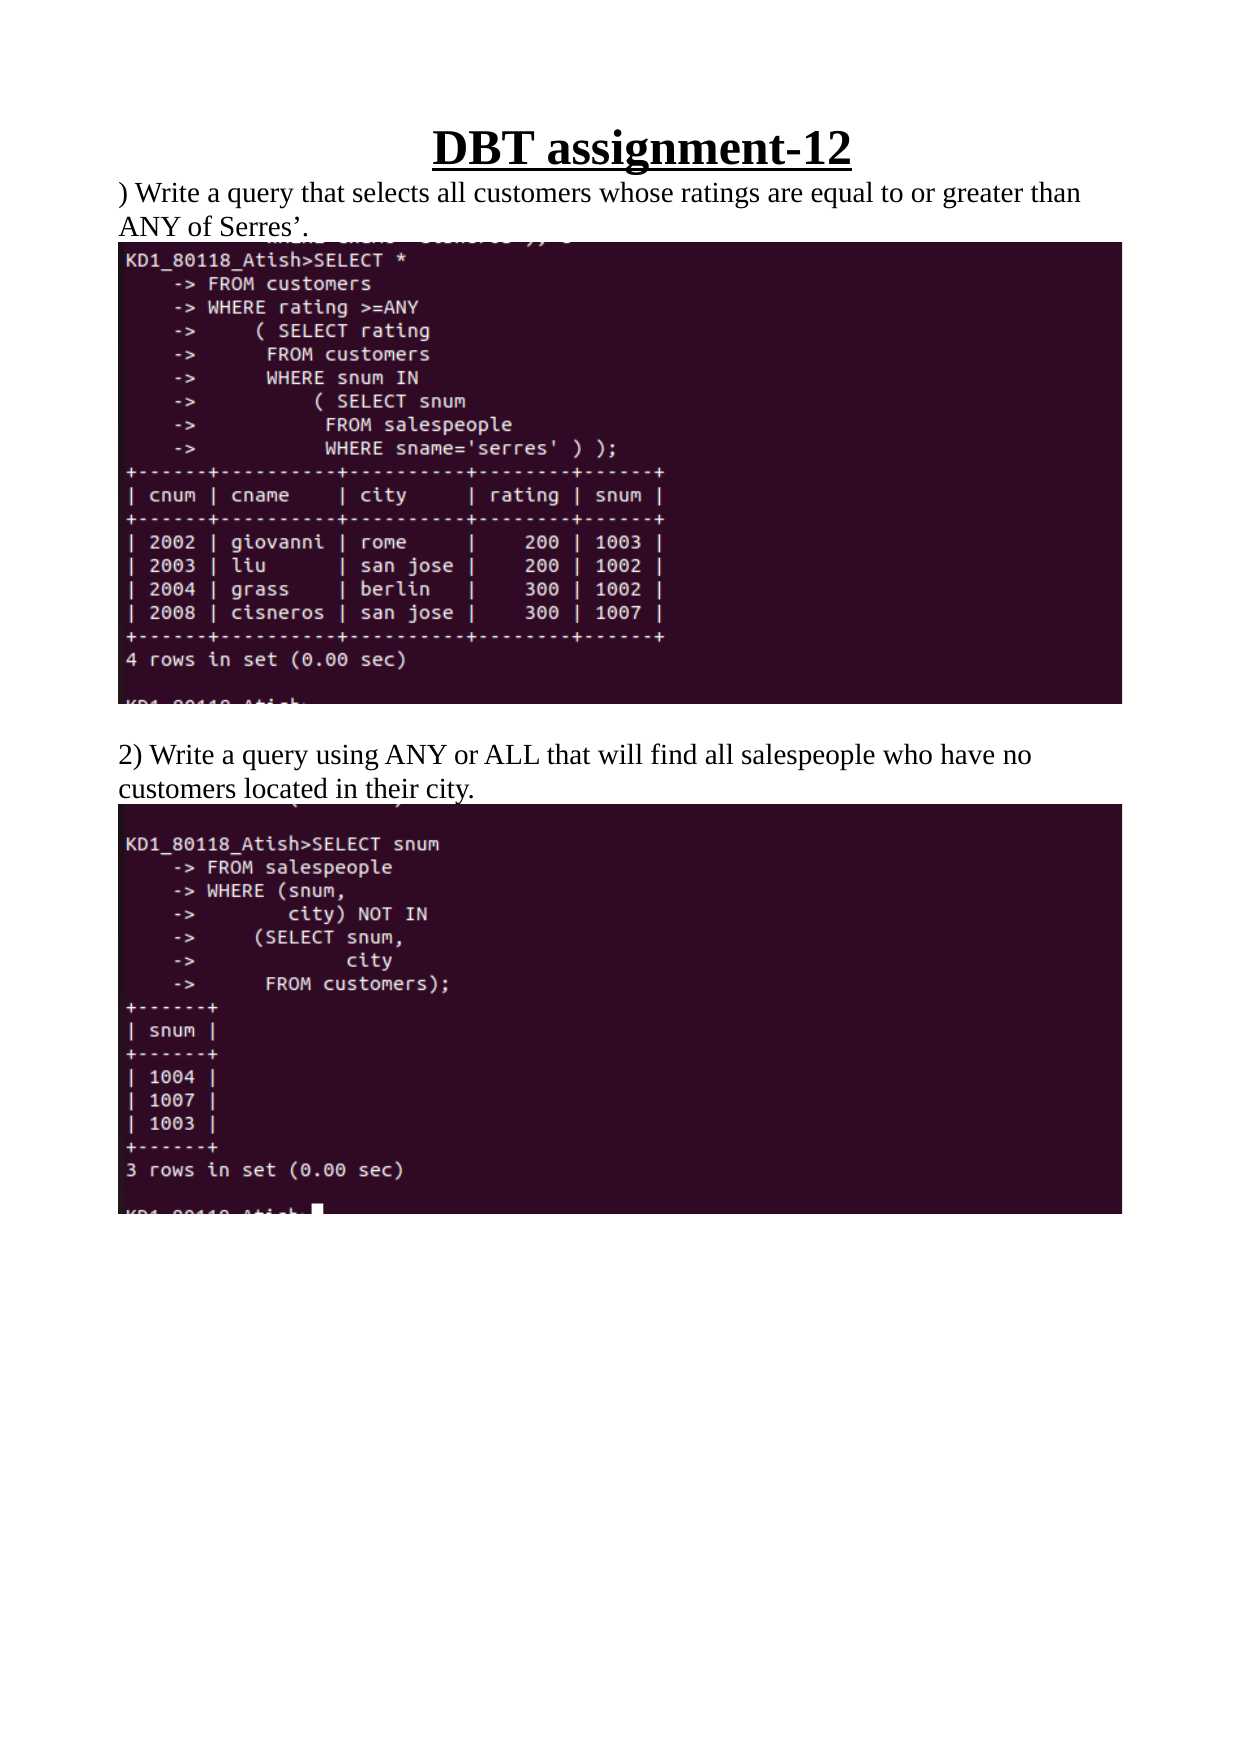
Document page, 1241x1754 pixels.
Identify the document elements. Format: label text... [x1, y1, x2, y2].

text ) Write a query that selects all customers whose ratings are equal to or greater than ANY of Serres’. [118, 176, 1122, 242]
picture [118, 242, 1123, 704]
picture [118, 804, 1123, 1214]
text 2) Write a query using ANY or ALL that will find all salespeople who have no customers located in their city. [118, 737, 1122, 804]
text DBT assignment-12 [118, 118, 1122, 176]
